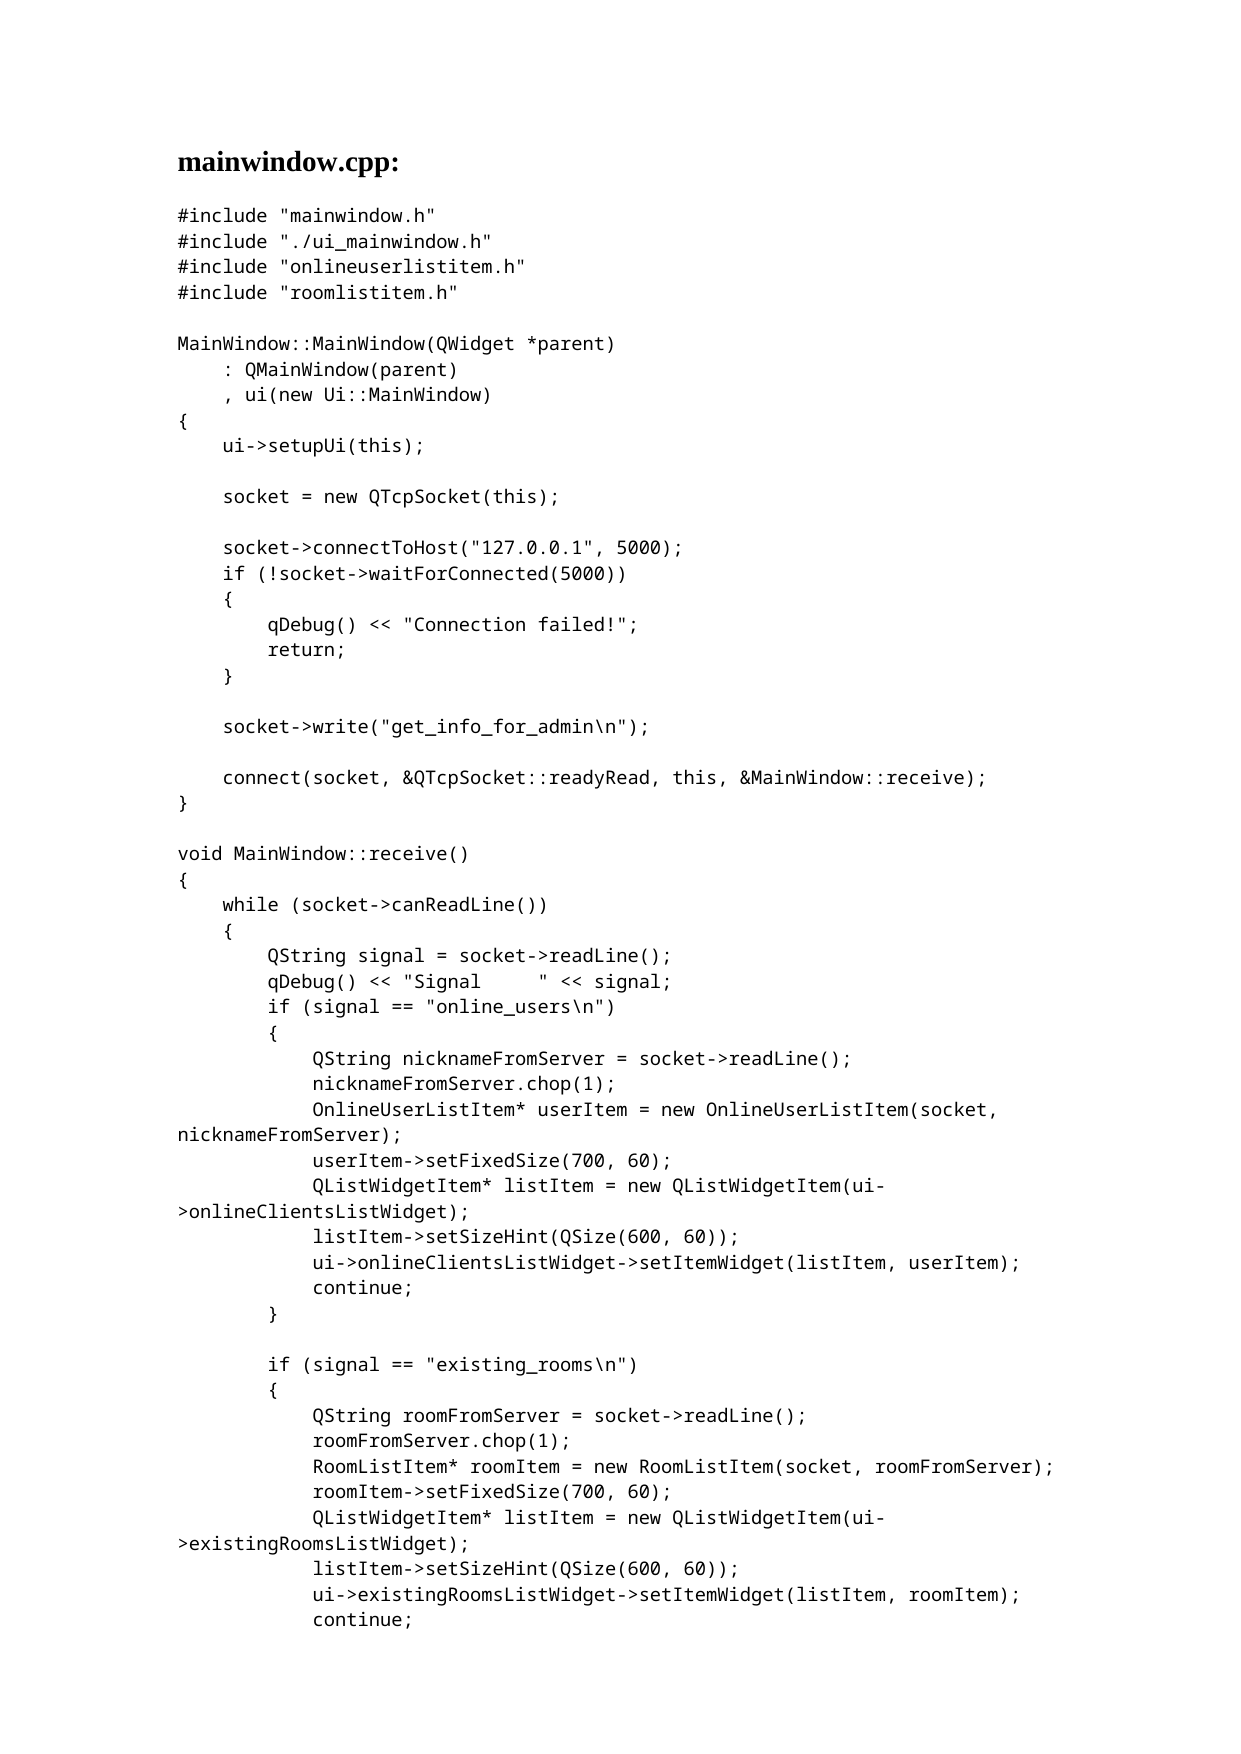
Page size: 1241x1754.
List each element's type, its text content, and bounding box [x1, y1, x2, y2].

text qDebug() << "Signal " << signal; [177, 968, 1152, 994]
text ui->existingRoomsListWidget->setItemWidget(listItem, roomItem); [177, 1581, 1152, 1606]
text QString signal = socket->readLine(); [177, 943, 1152, 968]
text { [177, 407, 1152, 432]
text { [177, 1019, 1152, 1045]
text socket->write("get_info_for_admin\n"); [177, 713, 1152, 739]
text OnlineUserListItem* userItem = new OnlineUserListItem(socket, nicknameFromServer); [177, 1096, 1152, 1147]
text } [177, 790, 1152, 815]
text void MainWindow::receive() [177, 841, 1152, 866]
text } [177, 662, 1152, 688]
text if (signal == "online_users\n") [177, 994, 1152, 1019]
text QString nicknameFromServer = socket->readLine(); [177, 1045, 1152, 1070]
text } [177, 1300, 1152, 1326]
text { [177, 1377, 1152, 1402]
text RoomListItem* roomItem = new RoomListItem(socket, roomFromServer); [177, 1453, 1152, 1479]
text #include "roomlistitem.h" [177, 279, 1152, 305]
text QString roomFromServer = socket->readLine(); [177, 1402, 1152, 1428]
text ui->setupUi(this); [177, 432, 1152, 458]
text listItem->setSizeHint(QSize(600, 60)); [177, 1223, 1152, 1249]
text { [177, 866, 1152, 892]
text continue; [177, 1606, 1152, 1632]
text QListWidgetItem* listItem = new QListWidgetItem(ui->onlineClientsListWidget); [177, 1172, 1152, 1223]
text mainwindow.cpp: [177, 144, 1152, 177]
text socket->connectToHost("127.0.0.1", 5000); [177, 534, 1152, 560]
text , ui(new Ui::MainWindow) [177, 381, 1152, 407]
text MainWindow::MainWindow(QWidget *parent) [177, 330, 1152, 356]
text : QMainWindow(parent) [177, 356, 1152, 381]
text nicknameFromServer.chop(1); [177, 1070, 1152, 1096]
text return; [177, 637, 1152, 662]
text #include "onlineuserlistitem.h" [177, 254, 1152, 279]
text qDebug() << "Connection failed!"; [177, 611, 1152, 637]
text QListWidgetItem* listItem = new QListWidgetItem(ui->existingRoomsListWidget); [177, 1504, 1152, 1555]
text { [177, 586, 1152, 611]
text #include "./ui_mainwindow.h" [177, 228, 1152, 254]
text while (socket->canReadLine()) [177, 892, 1152, 917]
text userItem->setFixedSize(700, 60); [177, 1147, 1152, 1172]
text { [177, 917, 1152, 943]
text roomFromServer.chop(1); [177, 1428, 1152, 1453]
text if (!socket->waitForConnected(5000)) [177, 560, 1152, 586]
text #include "mainwindow.h" [177, 203, 1152, 228]
text listItem->setSizeHint(QSize(600, 60)); [177, 1555, 1152, 1581]
text connect(socket, &QTcpSocket::readyRead, this, &MainWindow::receive); [177, 764, 1152, 790]
text if (signal == "existing_rooms\n") [177, 1351, 1152, 1377]
text socket = new QTcpSocket(this); [177, 483, 1152, 509]
text continue; [177, 1274, 1152, 1300]
text roomItem->setFixedSize(700, 60); [177, 1479, 1152, 1504]
text ui->onlineClientsListWidget->setItemWidget(listItem, userItem); [177, 1249, 1152, 1274]
